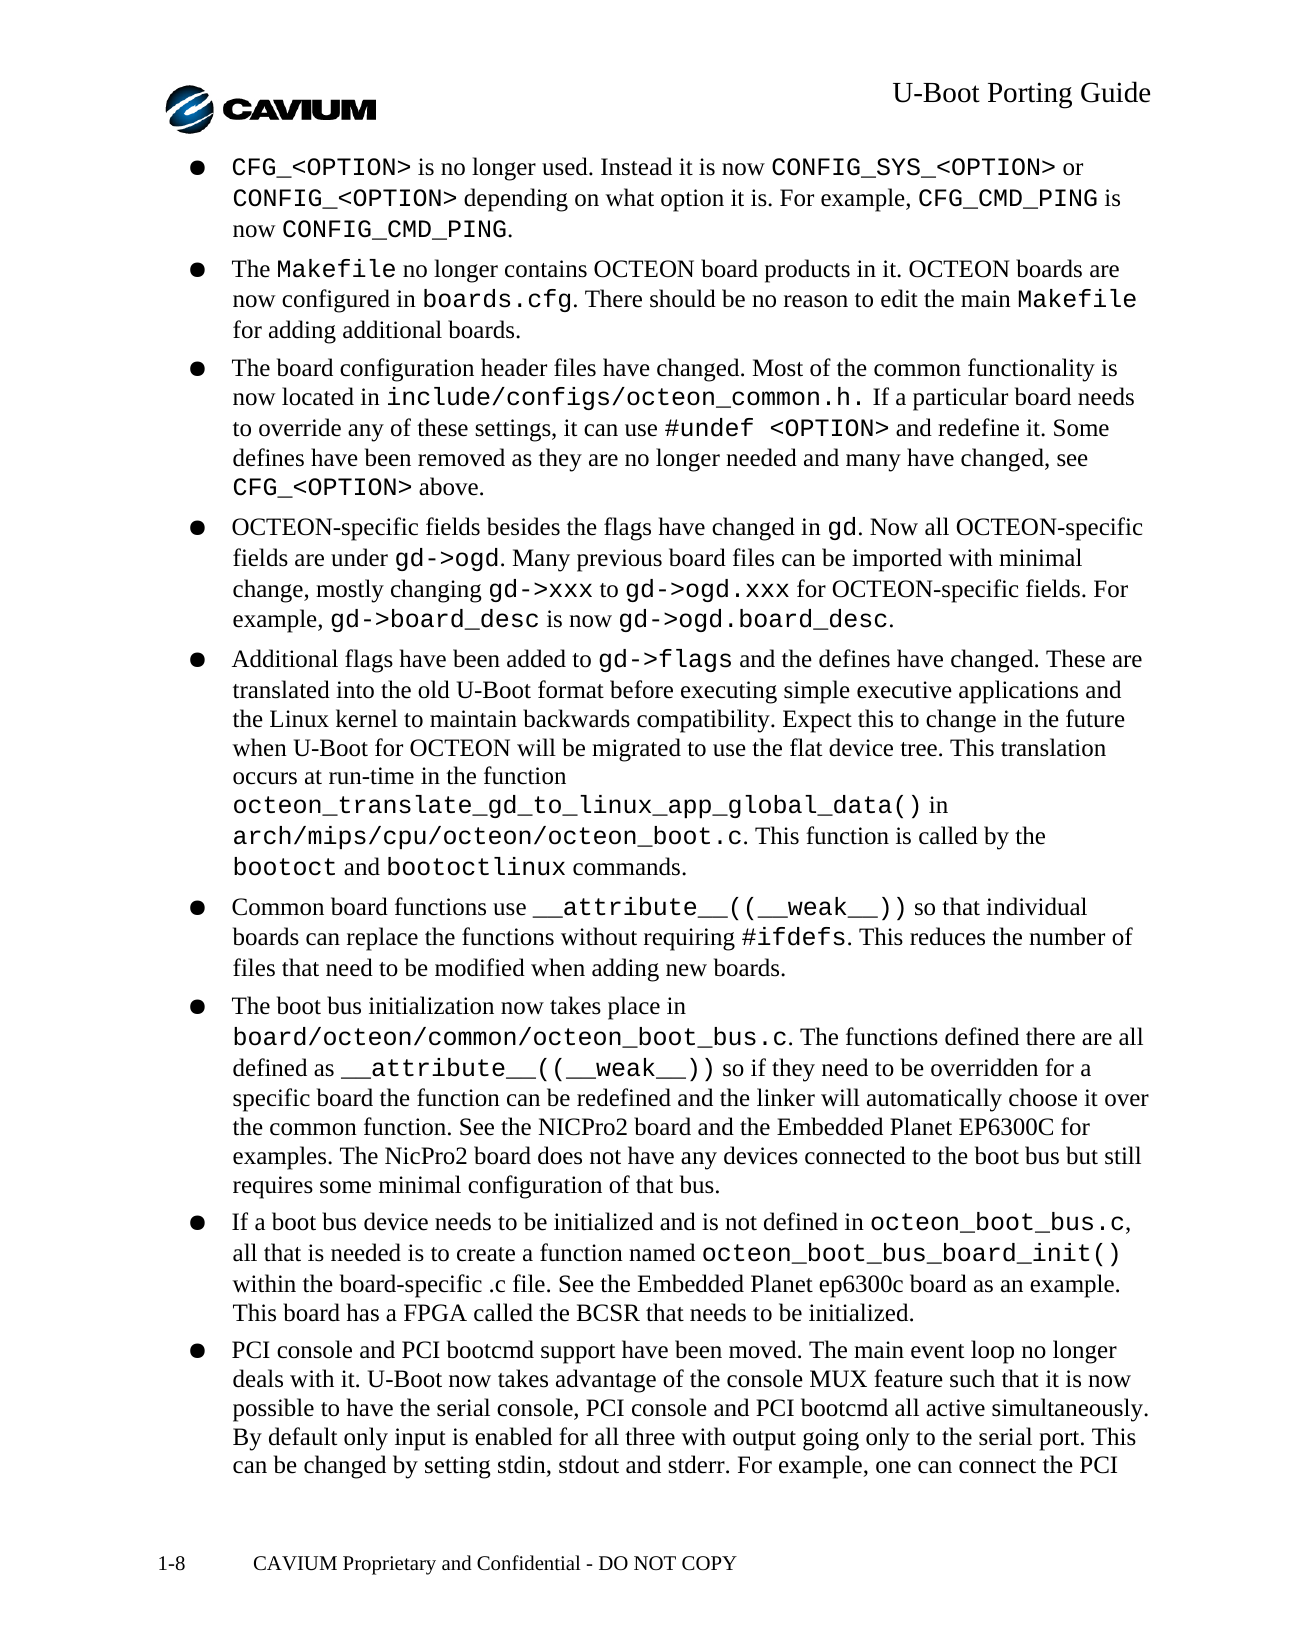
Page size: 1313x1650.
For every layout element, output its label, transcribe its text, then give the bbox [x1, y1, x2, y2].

list CFG_<OPTION> is no longer used. Instead it is now CONFIG_SYS_<OPTION> or CONFIG_<OPTION> depending on what option it is. For example, CFG_CMD_PING is now CONFIG_CMD_PING. [187, 152, 1155, 245]
list The Makefile no longer contains OCTEON board products in it. OCTEON boards are now configured in boards.cfg. There should be no reason to edit the main Makefile for adding additional boards. [187, 254, 1155, 344]
picture [157, 75, 387, 146]
list If a boot bus device needs to be initialized and is not defined in octeon_boot_bus.c, all that is needed is to create a function named octeon_boot_bus_board_init() within the board-specific .c file. See the Embedded Planet ep6300c board as an example. This board has a FPGA called the BCSR that needs to be initialized. [187, 1207, 1155, 1327]
list Additional flags have been added to gd->flags and the defines have changed. These are translated into the old U-Boot format before executing simple executive applications and the Linux kernel to maintain backwards compatibility. Expect this to change in the future when U-Boot for OCTEON will be migrated to use the flat device tree. This translation occurs at run-time in the function octeon_translate_gd_to_linux_app_global_data() in arch/mips/cpu/octeon/octeon_boot.c. This function is called by the bootoct and bootoctlinux commands. [187, 644, 1155, 883]
list OCTEON-specific fields besides the flags have changed in gd. Now all OCTEON-specific fields are under gd->ogd. Many previous board files can be imported with minimal change, mostly changing gd->xxx to gd->ogd.xxx for OCTEON-specific fields. For example, gd->board_desc is now gd->ogd.board_desc. [187, 512, 1155, 635]
list The board configuration header files have changed. Most of the common functionality is now located in include/configs/octeon_common.h. If a particular board needs to override any of these settings, it can use #undef <OPTION> and redefine it. Some defines have been removed as they are no longer needed and many have changed, see CFG_<OPTION> above. [187, 353, 1155, 503]
list The boot bus initialization now takes place in board/octeon/common/octeon_boot_bus.c. The functions defined there are all defined as __attribute__((__weak__)) so if they need to be overridden for a specific board the function can be redefined and the linker will automatically choose it over the common function. See the NICPro2 board and the Embedded Planet EP6300C for examples. The NicPro2 board does not have any devices connected to the boot bus but still requires some minimal configuration of that bus. [187, 991, 1155, 1198]
list PCI console and PCI bootcmd support have been moved. The main event loop no longer deals with it. U-Boot now takes advantage of the console MUX feature such that it is now possible to have the serial console, PCI console and PCI bootcmd all active simultaneously. By default only input is enabled for all three with output going only to the serial port. This can be changed by setting stdin, stdout and stderr. For example, one can connect the PCI [187, 1336, 1155, 1479]
list Common board functions use __attribute__((__weak__)) so that individual boards can replace the functions without requiring #ifdefs. This reduces the number of files that need to be modified when adding new boards. [187, 892, 1155, 982]
